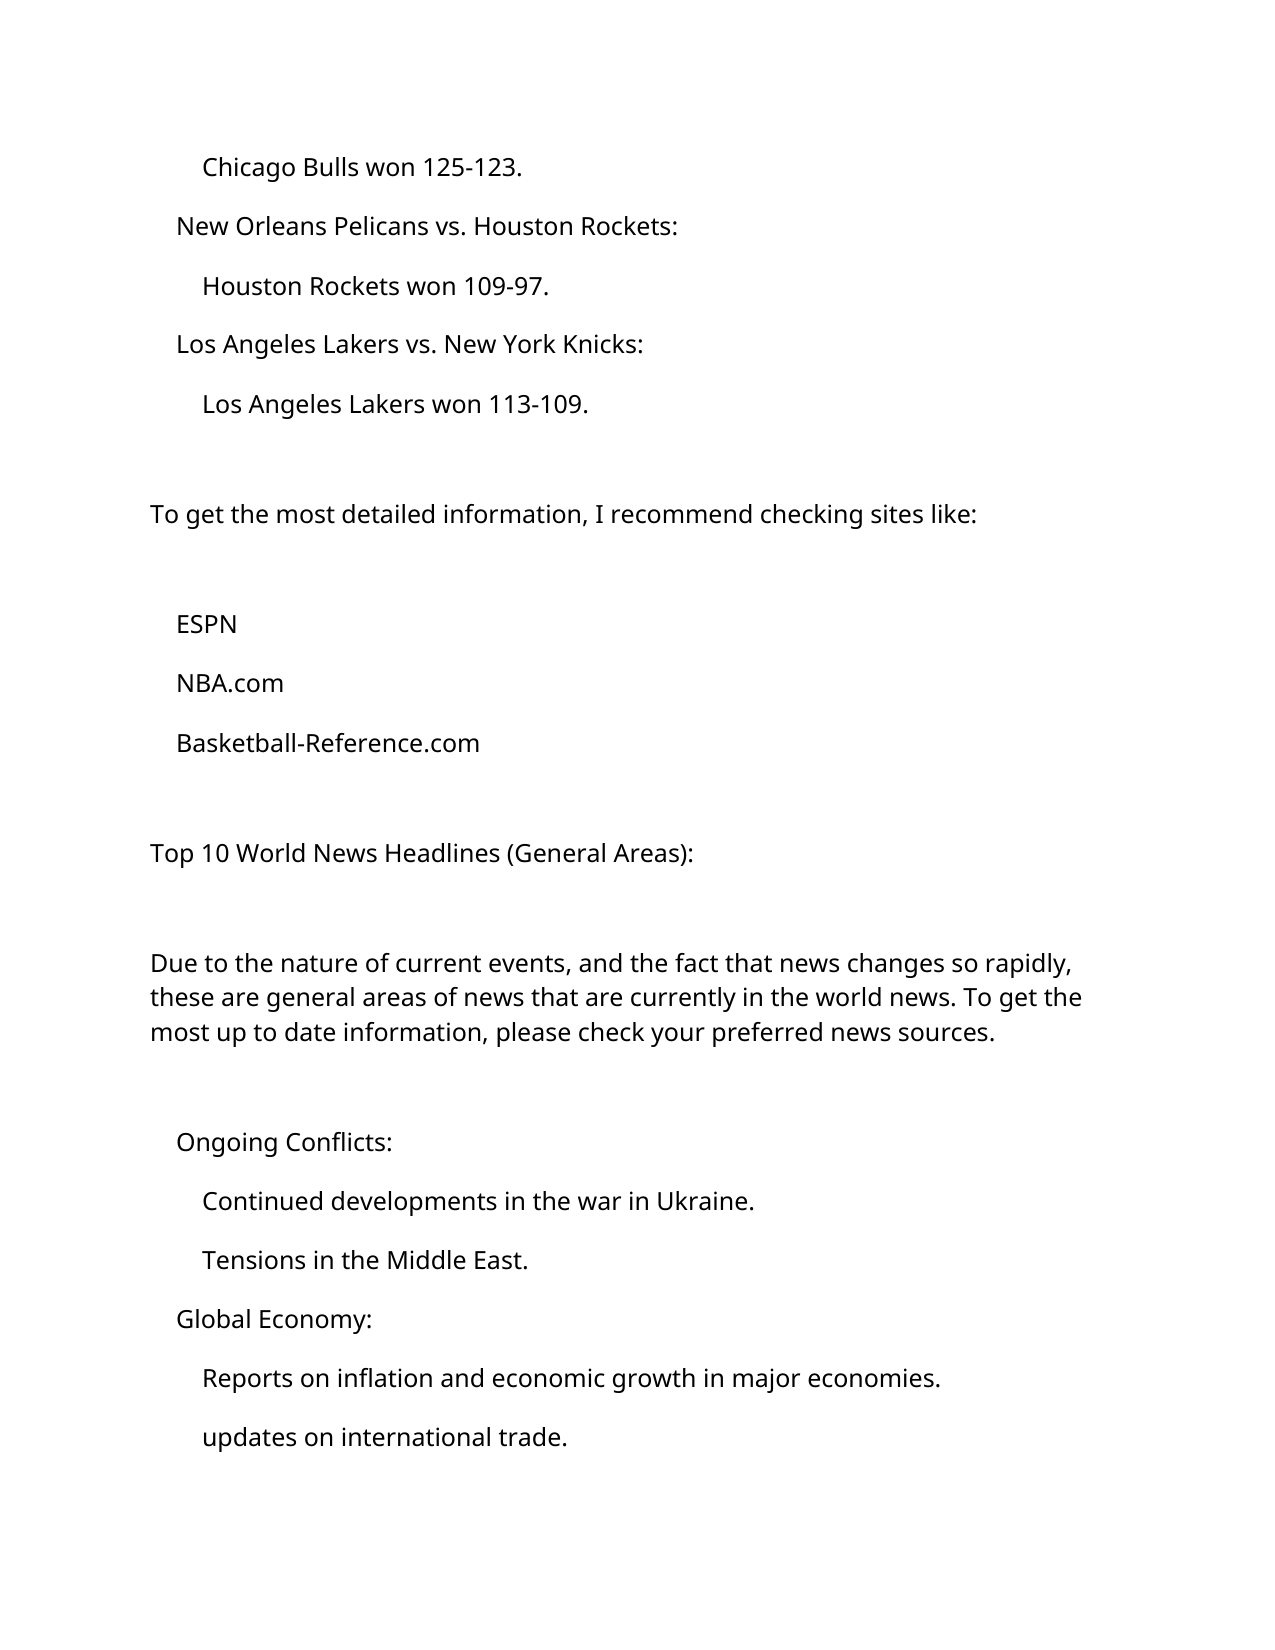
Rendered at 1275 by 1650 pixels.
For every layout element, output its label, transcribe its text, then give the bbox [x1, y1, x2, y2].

text Basketball-Reference.com [150, 725, 1125, 759]
text Tensions in the Middle East. [150, 1243, 1125, 1277]
text Continued developments in the war in Ukraine. [150, 1184, 1125, 1218]
text Ongoing Conflicts: [150, 1124, 1125, 1159]
text To get the most detailed information, I recommend checking sites like: [150, 497, 1125, 531]
text ESPN [150, 607, 1125, 641]
text New Orleans Pelicans vs. Houston Rockets: [150, 209, 1125, 243]
text Due to the nature of current events, and the fact that news changes so rapidly, these are general areas of news that are currently in the world news. To get the most up to date information, please check your preferred news sources. [150, 946, 1125, 1048]
text updates on international trade. [150, 1420, 1125, 1454]
text Top 10 World News Headlines (General Areas): [150, 836, 1125, 870]
text Global Economy: [150, 1302, 1125, 1336]
text Houston Rockets won 109-97. [150, 268, 1125, 302]
text NBA.com [150, 666, 1125, 700]
text Chicago Bulls won 125-123. [150, 150, 1125, 184]
text Los Angeles Lakers won 113-109. [150, 386, 1125, 420]
text Reports on inflation and economic growth in major economies. [150, 1361, 1125, 1395]
text Los Angeles Lakers vs. New York Knicks: [150, 327, 1125, 361]
